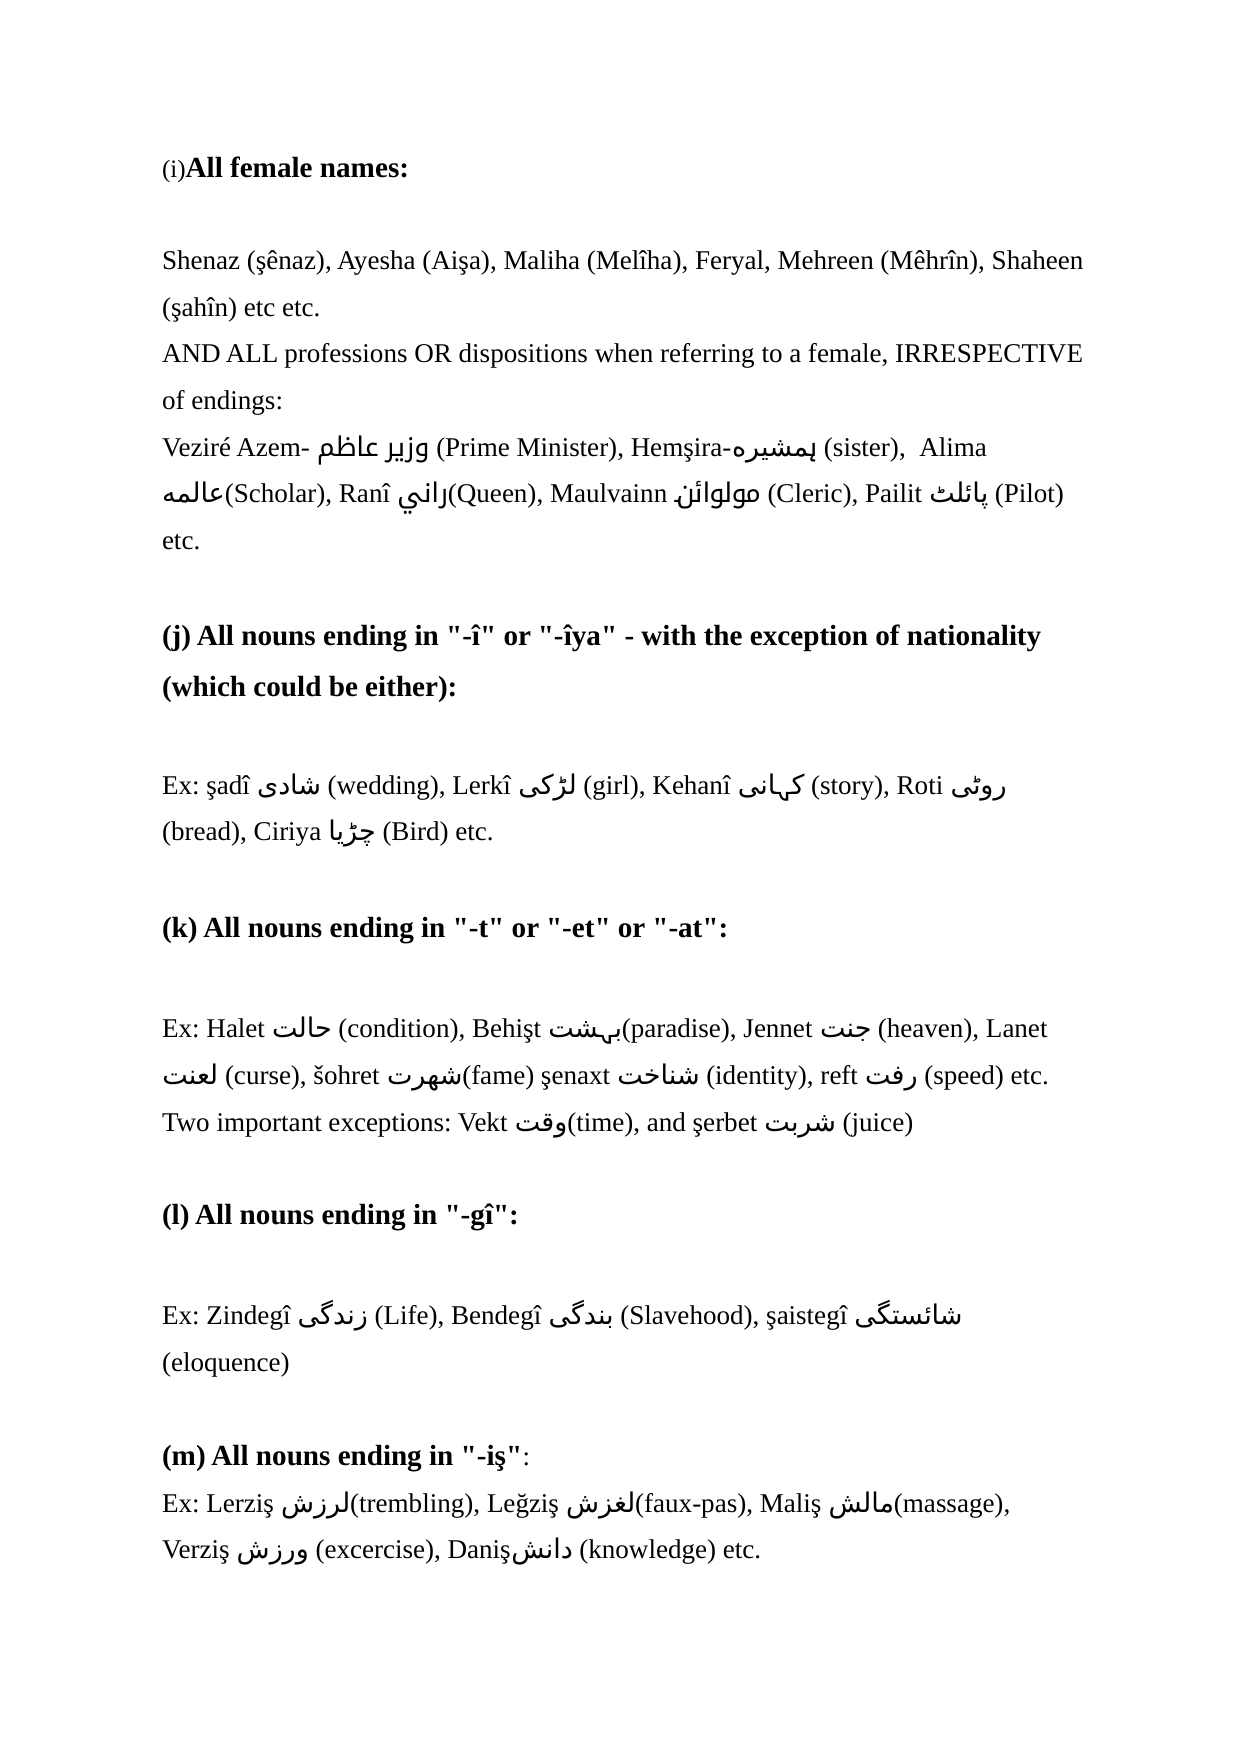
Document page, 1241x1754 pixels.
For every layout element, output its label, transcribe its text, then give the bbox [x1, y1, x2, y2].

text (m) All nouns ending in "-iş": Ex: Lerziş لرزش(trembling), Leğziş لغزش(faux-pas), Maliş مالش(massage), Verziş ورزش (excercise), Danişدانش (knowledge) etc. (n) Abstract knowns formed by dropping "-na" in verbs, such as in: [162, 1438, 1084, 1564]
text Ex: şadî شادى (wedding), Lerkî لڑكى (girl), Kehanî كہانى (story), Roti روٹى (bread), Ciriya چڑيا (Bird) etc. (k) All nouns ending in "-t" or "-et" or "-at": [162, 722, 1084, 943]
text Ex: Halet حالت (condition), Behişt بہشت(paradise), Jennet جنت (heaven), Lanet لعنت (curse), šohret شهرت(fame) şenaxt شناخت (identity), reft رفت (speed) etc. Two important exceptions: Vekt وقت(time), and şerbet شربت (juice) [162, 963, 1084, 1180]
list All female names: [162, 150, 1084, 227]
text Ex: Zindegî زندگى (Life), Bendegî بندگى (Slavehood), şaistegî شائستگى (eloquence) [162, 1250, 1084, 1420]
text Shenaz (şênaz), Ayesha (Aişa), Maliha (Melîha), Feryal, Mehreen (Mêhrîn), Shaheen (şahîn) etc etc. AND ALL professions OR dispositions when referring to a female, IRRESPECTIVE of endings: Veziré Azem- وزير عاظم (Prime Minister), Hemşira-ہمشيره (sister), Alima عالمه(Scholar), Ranî راني(Queen), Maulvainn مولوائن (Cleric), Pailit پائلٹ (Pilot) etc. (j) All nouns ending in "-î" or "-îya" - with the exception of nationality (which could be either): [162, 244, 1084, 702]
text (l) All nouns ending in "-gî": [162, 1197, 1084, 1231]
